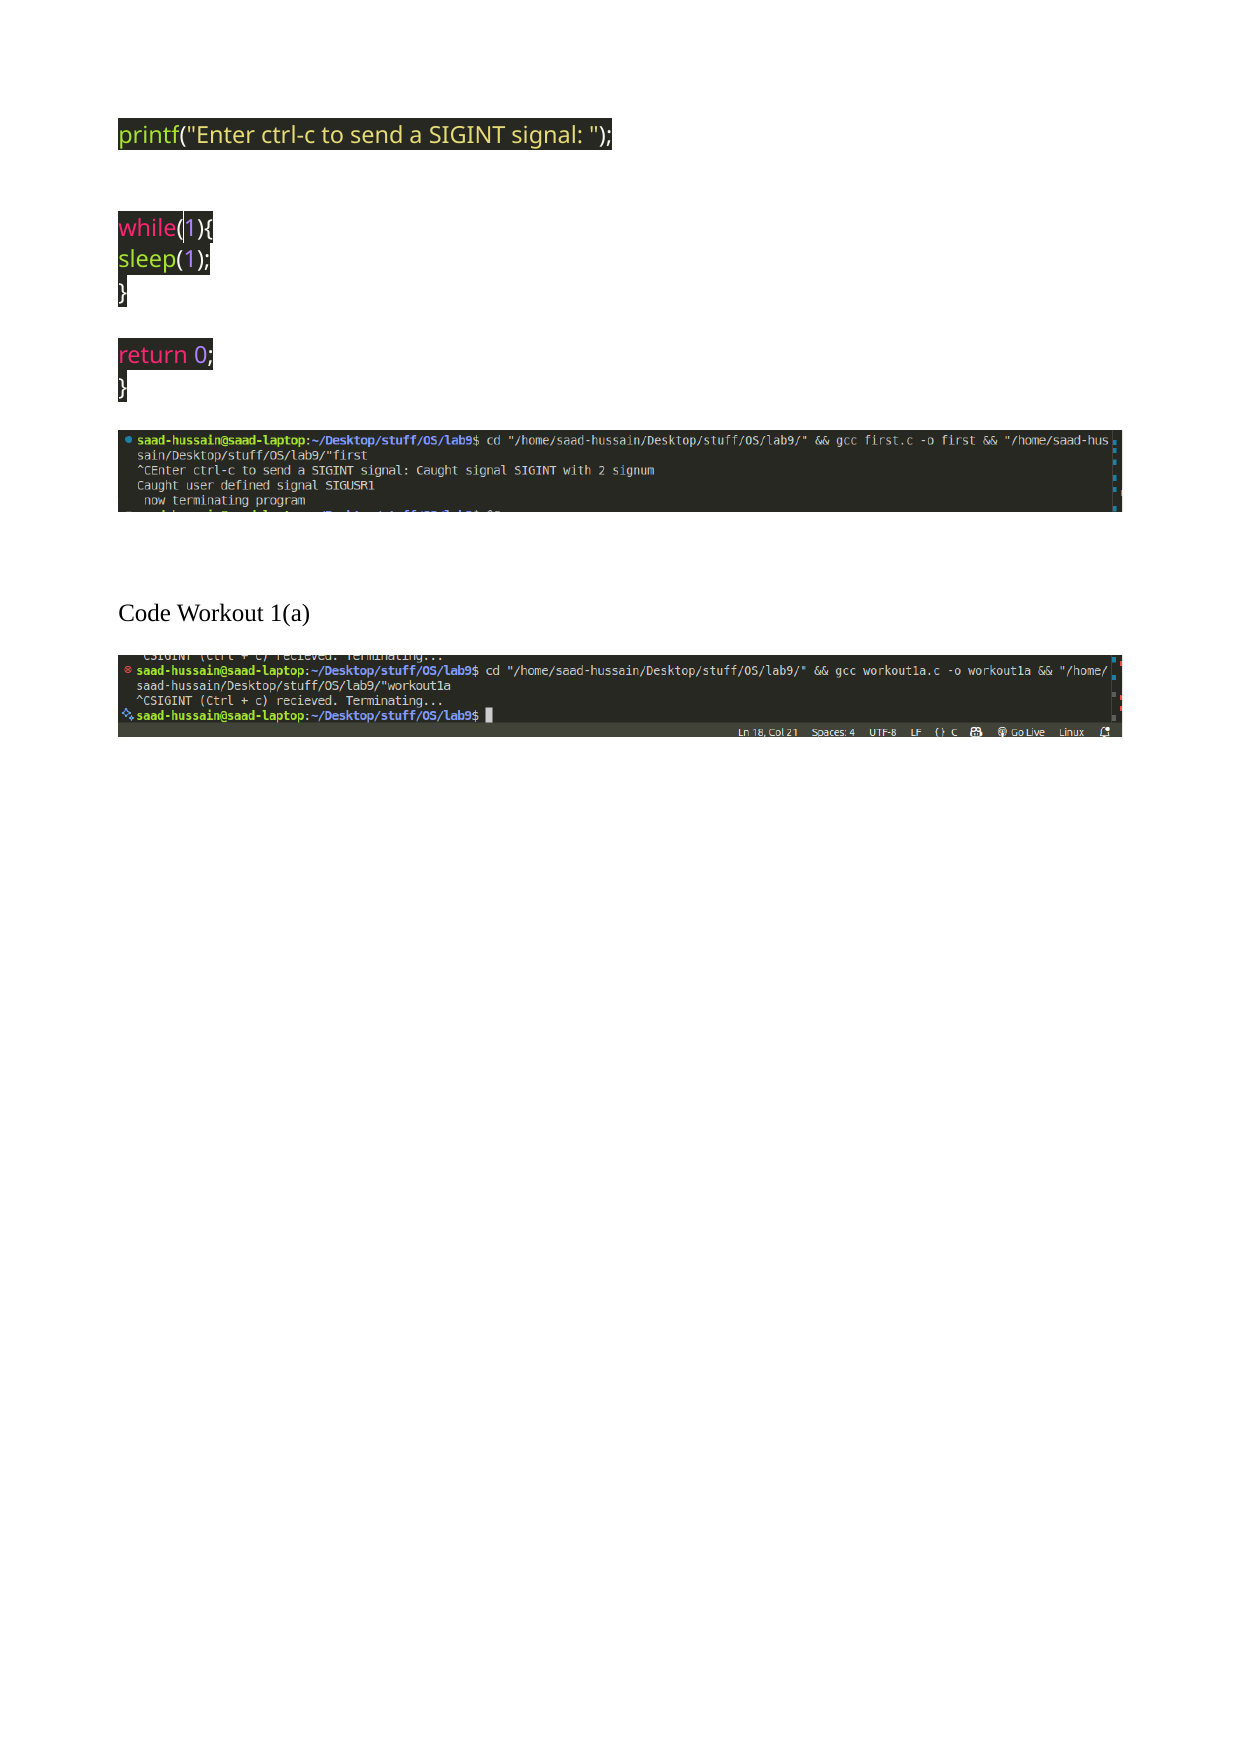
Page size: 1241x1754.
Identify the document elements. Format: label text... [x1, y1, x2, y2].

text } [118, 275, 1122, 307]
picture [118, 430, 1123, 512]
text return 0; [118, 338, 1122, 370]
text printf("Enter ctrl-c to send a SIGINT signal: "); [118, 118, 1122, 150]
text while(1){ [118, 211, 1122, 243]
text } [118, 370, 1122, 402]
text sleep(1); [118, 243, 1122, 275]
text Code Workout 1(a) [118, 598, 1122, 627]
picture [118, 655, 1123, 737]
